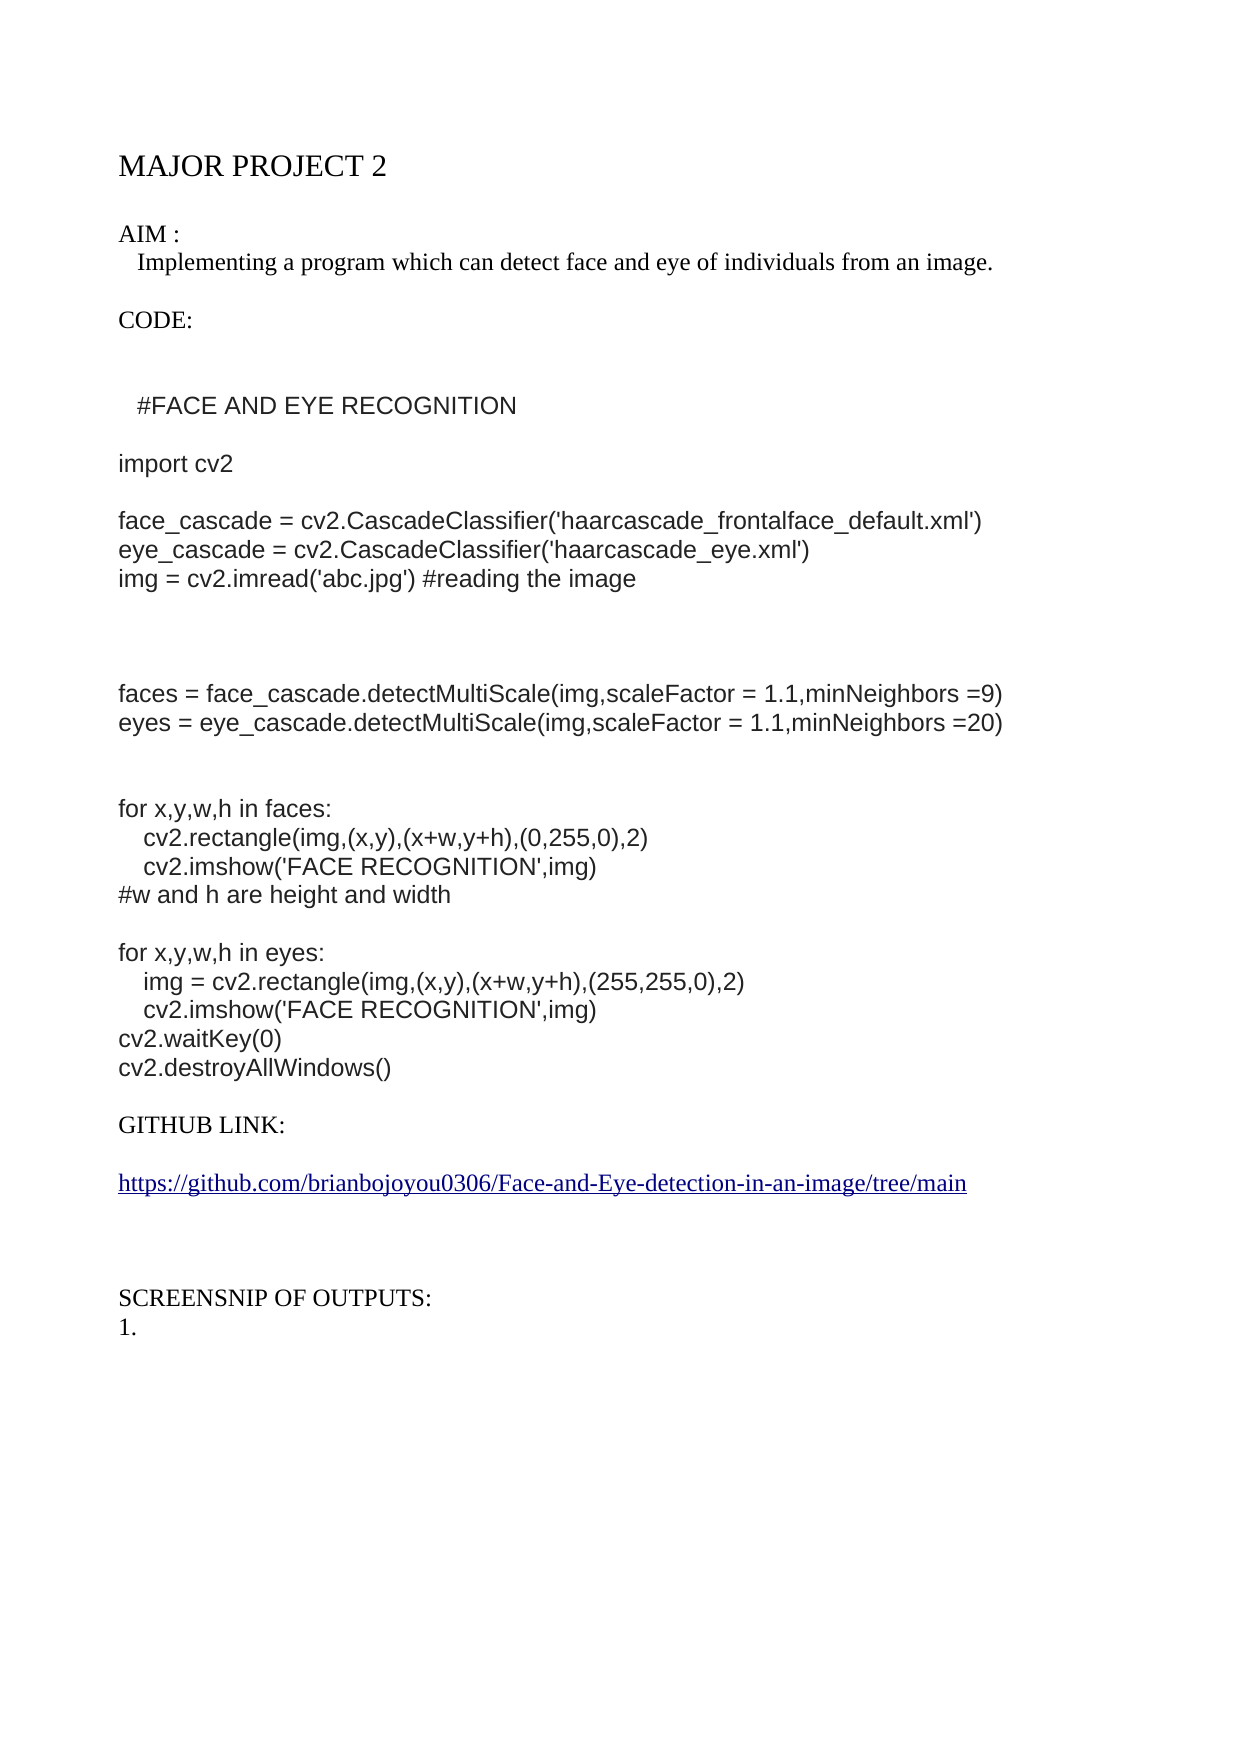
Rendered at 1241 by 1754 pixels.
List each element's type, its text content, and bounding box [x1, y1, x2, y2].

text https://github.com/brianbojoyou0306/Face-and-Eye-detection-in-an-image/tree/main [118, 1168, 1122, 1197]
text GITHUB LINK: [118, 1111, 1122, 1139]
text CODE: [118, 305, 1122, 334]
text face_cascade = cv2.CascadeClassifier('haarcascade_frontalface_default.xml') eye_cascade = cv2.CascadeClassifier('haarcascade_eye.xml') img = cv2.imread('abc.jpg') #reading the image faces = face_cascade.detectMultiScale(img,scaleFactor = 1.1,minNeighbors =9) eyes = eye_cascade.detectMultiScale(img,scaleFactor = 1.1,minNeighbors =20) for x,y,w,h in faces: cv2.rectangle(img,(x,y),(x+w,y+h),(0,255,0),2) cv2.imshow('FACE RECOGNITION',img) #w and h are height and width for x,y,w,h in eyes: img = cv2.rectangle(img,(x,y),(x+w,y+h),(255,255,0),2) cv2.imshow('FACE RECOGNITION',img) cv2.waitKey(0) cv2.destroyAllWindows() [118, 478, 1122, 1082]
text SCREENSNIP OF OUTPUTS: [118, 1283, 1122, 1312]
text #FACE AND EYE RECOGNITION import cv2 [118, 391, 1122, 478]
text AIM : [118, 219, 1122, 247]
text Implementing a program which can detect face and eye of individuals from an image. [118, 247, 1122, 276]
text 1. [118, 1312, 1122, 1341]
text MAJOR PROJECT 2 [118, 147, 1122, 183]
